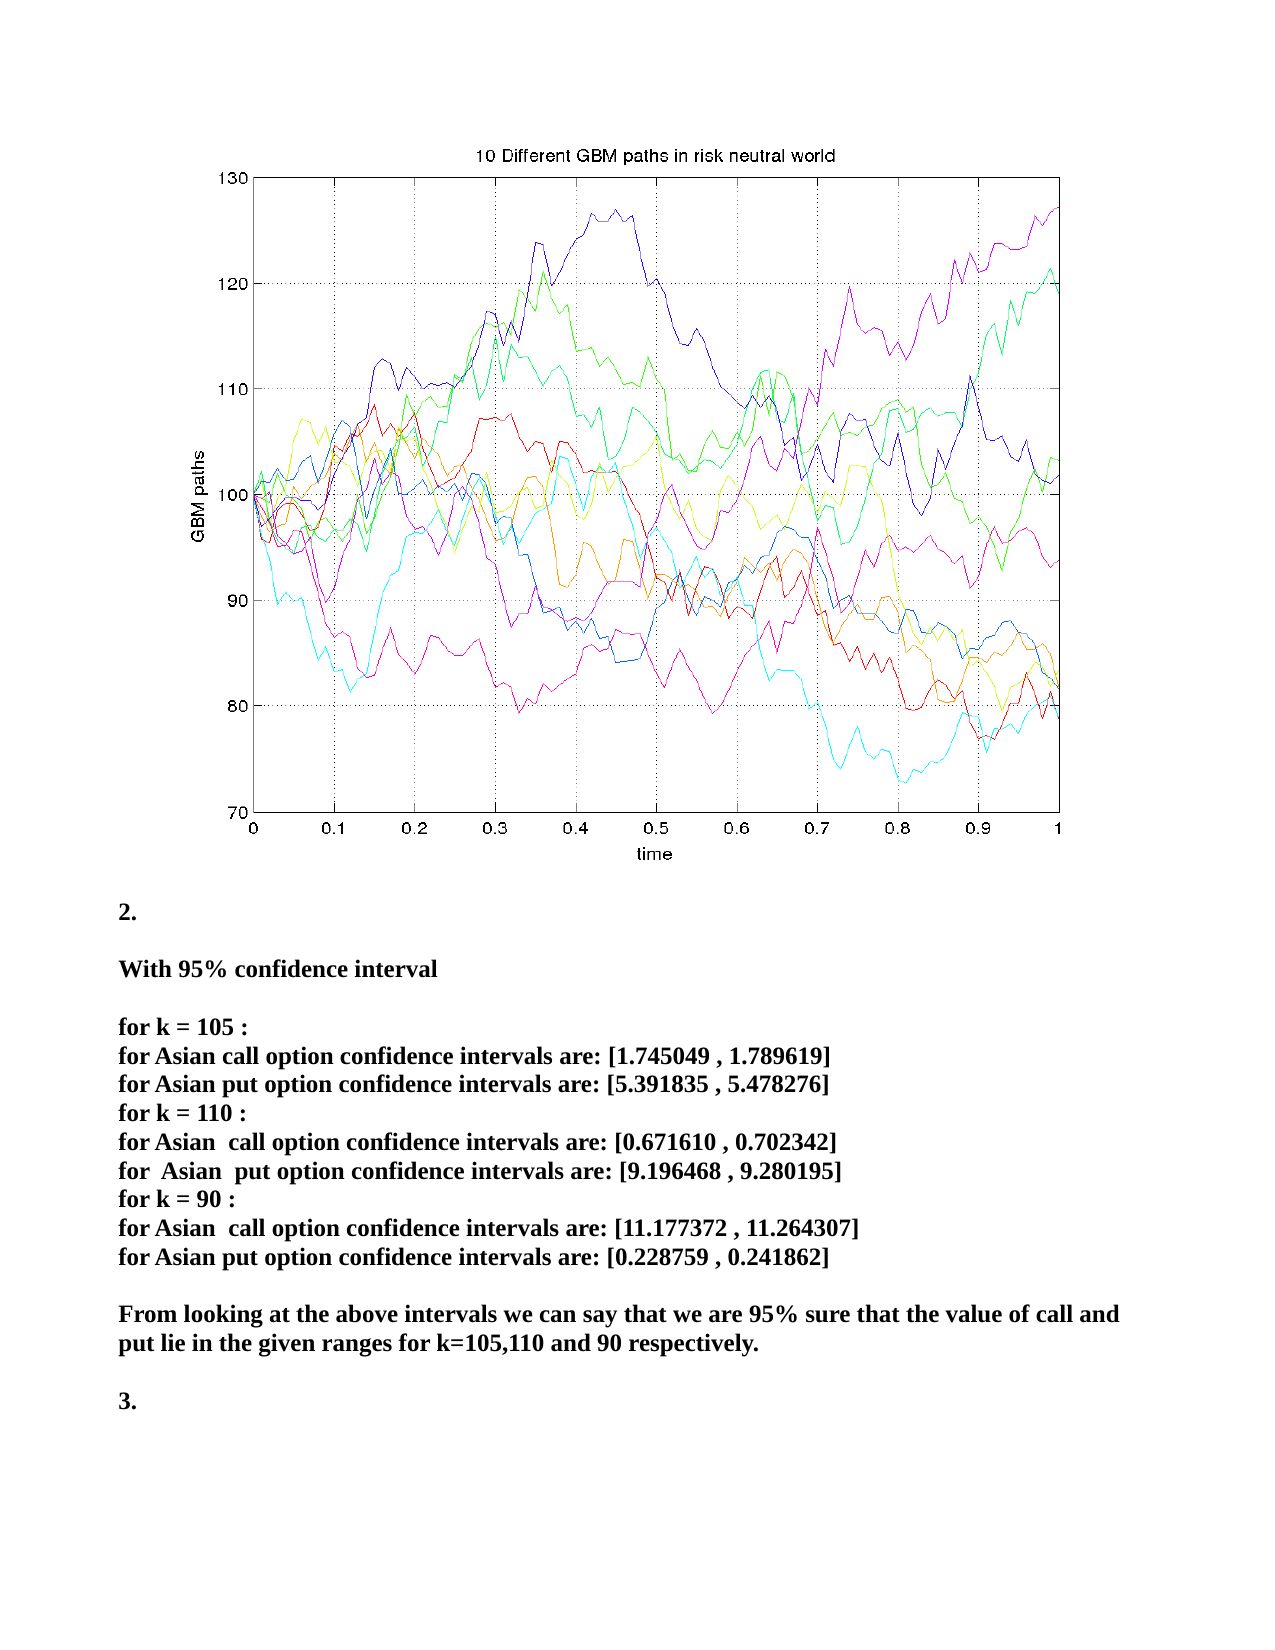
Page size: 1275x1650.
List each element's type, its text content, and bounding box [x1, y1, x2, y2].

picture [118, 118, 1157, 897]
text for Asian put option confidence intervals are: [5.391835 , 5.478276] [118, 1069, 1157, 1098]
text From looking at the above intervals we can say that we are 95% sure that the value of call and put lie in the given ranges for k=105,110 and 90 respectively. [118, 1299, 1157, 1357]
text for Asian call option confidence intervals are: [0.671610 , 0.702342] [118, 1127, 1157, 1156]
text 3. [118, 1386, 1157, 1414]
text 2. [118, 897, 1157, 926]
text for k = 90 : [118, 1184, 1157, 1213]
text for Asian put option confidence intervals are: [0.228759 , 0.241862] [118, 1242, 1157, 1271]
text for Asian call option confidence intervals are: [11.177372 , 11.264307] [118, 1213, 1157, 1242]
text for Asian call option confidence intervals are: [1.745049 , 1.789619] [118, 1041, 1157, 1069]
text With 95% confidence interval [118, 954, 1157, 983]
text for k = 105 : [118, 1012, 1157, 1041]
text for Asian put option confidence intervals are: [9.196468 , 9.280195] [118, 1156, 1157, 1184]
text for k = 110 : [118, 1098, 1157, 1127]
